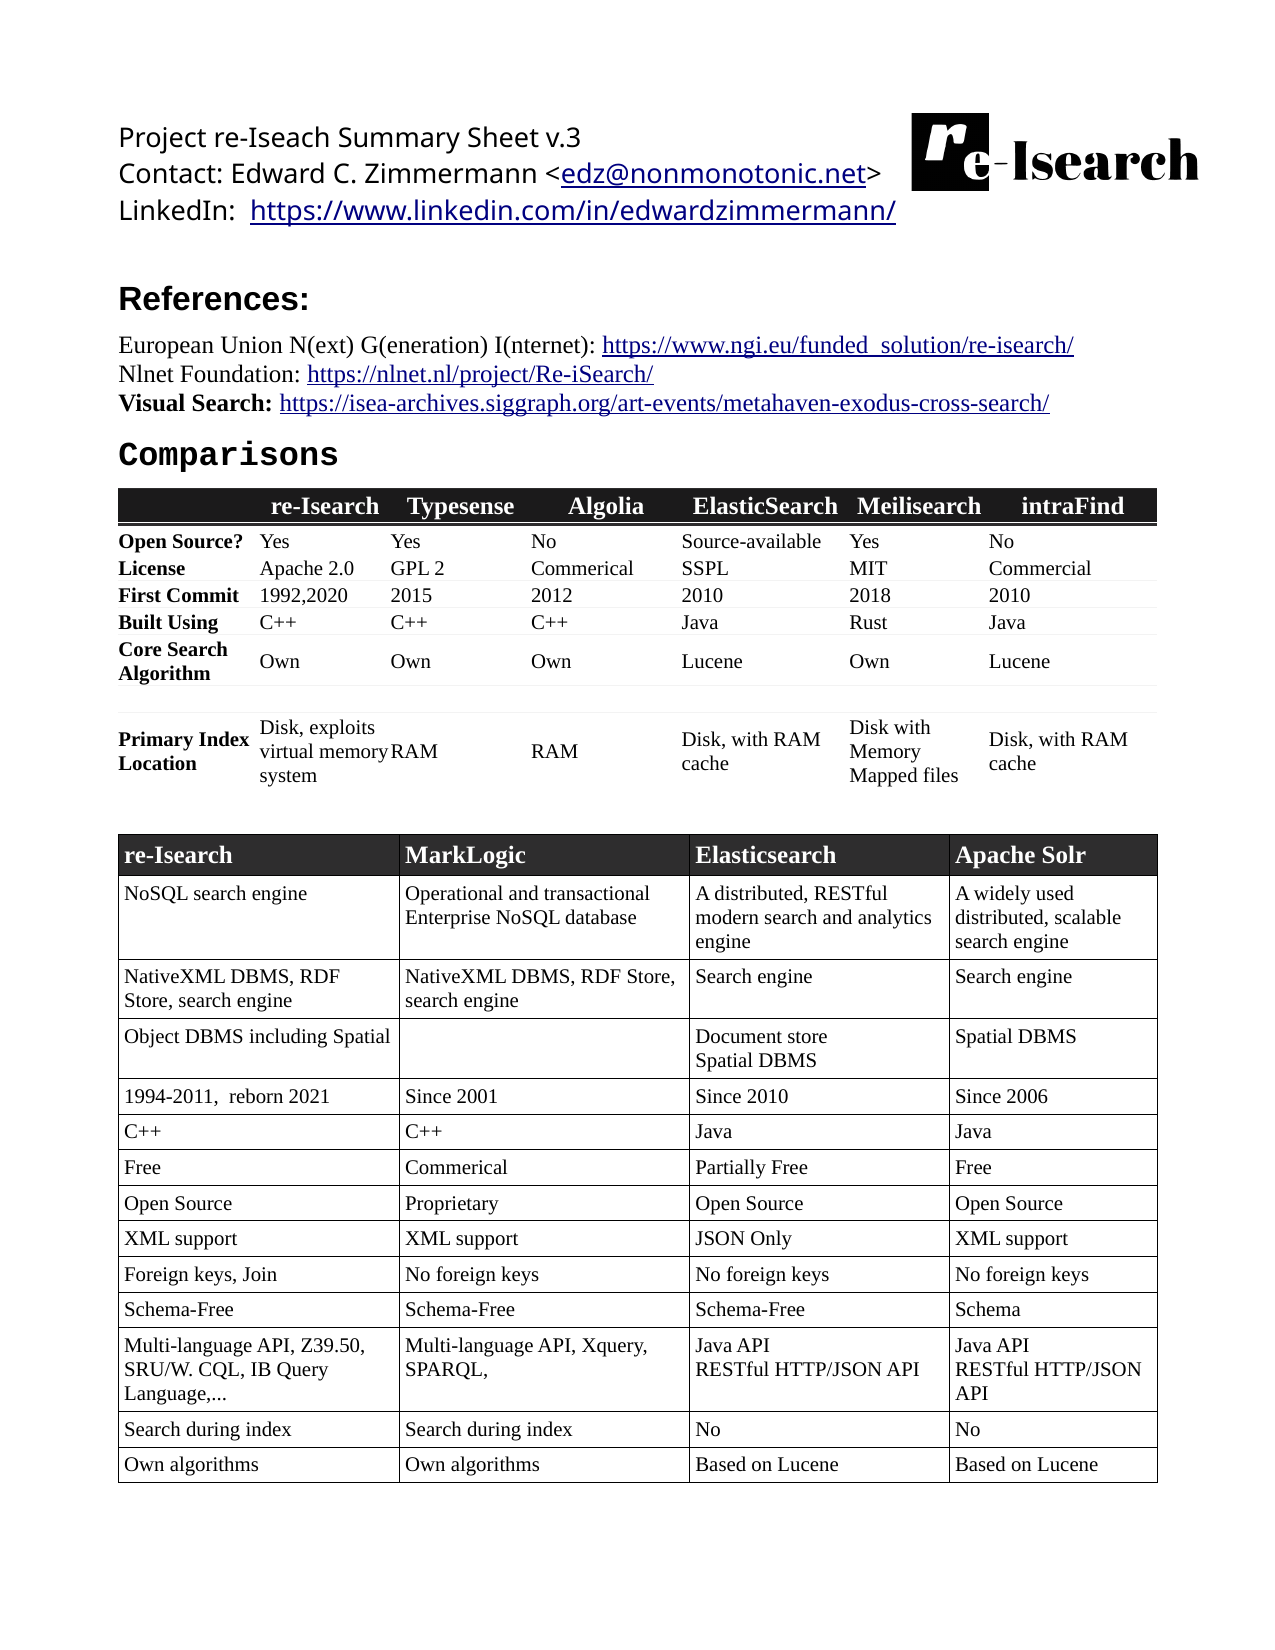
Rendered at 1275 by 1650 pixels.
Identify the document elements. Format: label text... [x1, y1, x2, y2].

table_cell XML support [950, 1221, 1157, 1256]
table_cell Yes [849, 526, 989, 553]
table_cell 1992,2020 [259, 581, 390, 607]
table_cell [849, 686, 989, 712]
table_cell XML support [400, 1221, 689, 1256]
table_cell NoSQL search engine [119, 876, 399, 958]
table_cell Commerical [531, 553, 681, 579]
table_header [118, 489, 259, 522]
table_header Elasticsearch [690, 835, 949, 875]
table_cell Open Source [950, 1186, 1157, 1220]
table_cell Since 2001 [400, 1079, 689, 1113]
table_cell Source-available [681, 526, 849, 553]
table_header re-Isearch [259, 489, 390, 522]
table_header Typesense [390, 489, 531, 522]
table_cell Search engine [950, 960, 1157, 1018]
table_cell C++ [531, 608, 681, 634]
table_cell Own [849, 635, 989, 685]
table_cell [390, 686, 531, 712]
table_cell Java [690, 1115, 949, 1149]
table_cell C++ [400, 1115, 689, 1149]
table_cell Built Using [118, 608, 259, 634]
table_cell Open Source [119, 1186, 399, 1220]
table_cell [259, 686, 390, 712]
table_cell Partially Free [690, 1150, 949, 1185]
table_cell Commerical [400, 1150, 689, 1185]
table_cell C++ [259, 608, 390, 634]
table_cell Foreign keys, Join [119, 1257, 399, 1292]
table_cell Free [119, 1150, 399, 1185]
table_cell Disk, with RAM cache [989, 713, 1157, 787]
table_cell No foreign keys [950, 1257, 1157, 1292]
table_cell [531, 686, 681, 712]
table_cell Apache 2.0 [259, 553, 390, 579]
table_cell NativeXML DBMS, RDF Store, search engine [400, 960, 689, 1018]
table_cell Own [390, 635, 531, 685]
table_cell A widely used distributed, scalable search engine [950, 876, 1157, 958]
table_cell C++ [119, 1115, 399, 1149]
table_cell Own algorithms [119, 1448, 399, 1482]
table_cell [400, 1019, 689, 1078]
table_cell Proprietary [400, 1186, 689, 1220]
table_cell No [690, 1412, 949, 1447]
table_cell Spatial DBMS [950, 1019, 1157, 1078]
table_header MarkLogic [400, 835, 689, 875]
table_cell Disk with Memory Mapped files [849, 713, 989, 787]
table_cell 1994-2011, reborn 2021 [119, 1079, 399, 1113]
table_cell No [531, 526, 681, 553]
table_cell RAM [390, 713, 531, 787]
picture [911, 113, 1199, 191]
table_cell Multi-language API, Xquery, SPARQL, [400, 1328, 689, 1411]
table_cell JSON Only [690, 1221, 949, 1256]
table_cell Lucene [681, 635, 849, 685]
table_cell Multi-language API, Z39.50, SRU/W. CQL, IB Query Language,... [119, 1328, 399, 1411]
table_cell License [118, 553, 259, 579]
subtitle Comparisons [118, 437, 1157, 475]
table_cell Based on Lucene [950, 1448, 1157, 1482]
table_cell SSPL [681, 553, 849, 579]
table_cell GPL 2 [390, 553, 531, 579]
subtitle References: [118, 279, 1157, 318]
table_cell Based on Lucene [690, 1448, 949, 1482]
table_cell Operational and transactional Enterprise NoSQL database [400, 876, 689, 958]
table_header ElasticSearch [681, 489, 849, 522]
table_cell Document store Spatial DBMS [690, 1019, 949, 1078]
table_cell 2010 [681, 581, 849, 607]
table_cell Free [950, 1150, 1157, 1185]
table_cell 2012 [531, 581, 681, 607]
table_header re-Isearch [119, 835, 399, 875]
table_cell Open Source? [118, 526, 259, 553]
table_cell Own [259, 635, 390, 685]
table_cell Schema-Free [119, 1293, 399, 1327]
table_cell Core Search Algorithm [118, 635, 259, 685]
table_cell 2015 [390, 581, 531, 607]
table_cell XML support [119, 1221, 399, 1256]
table_cell [118, 686, 259, 712]
table_cell Java [989, 608, 1157, 634]
table_cell C++ [390, 608, 531, 634]
table_cell [989, 686, 1157, 712]
table_header Apache Solr [950, 835, 1157, 875]
table_cell MIT [849, 553, 989, 579]
table_cell No [989, 526, 1157, 553]
table_cell Own [531, 635, 681, 685]
table_cell RAM [531, 713, 681, 787]
table_cell 2010 [989, 581, 1157, 607]
table_header Meilisearch [849, 489, 989, 522]
table_cell Rust [849, 608, 989, 634]
subtitle Visual Search: https://isea-archives.siggraph.org/art-events/metahaven-exodus-cross-search/ [118, 388, 1157, 416]
table_cell Disk, with RAM cache [681, 713, 849, 787]
text Nlnet Foundation: https://nlnet.nl/project/Re-iSearch/ [118, 359, 1157, 388]
table_cell Open Source [690, 1186, 949, 1220]
table_cell Since 2010 [690, 1079, 949, 1113]
table_cell [681, 686, 849, 712]
table_cell Java [681, 608, 849, 634]
table_cell Schema-Free [400, 1293, 689, 1327]
table_cell Schema [950, 1293, 1157, 1327]
table_cell First Commit [118, 581, 259, 607]
table_cell Yes [390, 526, 531, 553]
table_header intraFind [989, 489, 1157, 522]
table_cell Search engine [690, 960, 949, 1018]
table_cell NativeXML DBMS, RDF Store, search engine [119, 960, 399, 1018]
table_cell 2018 [849, 581, 989, 607]
table_cell Own algorithms [400, 1448, 689, 1482]
table_cell Commercial [989, 553, 1157, 579]
table_cell No foreign keys [400, 1257, 689, 1292]
table_cell Primary Index Location [118, 713, 259, 787]
table_cell Schema-Free [690, 1293, 949, 1327]
table_cell Disk, exploits virtual memory system [259, 713, 390, 787]
text European Union N(ext) G(eneration) I(nternet): https://www.ngi.eu/funded_solution/re-isearch/ [118, 330, 1157, 359]
table_cell Object DBMS including Spatial [119, 1019, 399, 1078]
table_cell Java API RESTful HTTP/JSON API [950, 1328, 1157, 1411]
table_cell No [950, 1412, 1157, 1447]
table_cell Since 2006 [950, 1079, 1157, 1113]
table_cell Java API RESTful HTTP/JSON API [690, 1328, 949, 1411]
table_cell A distributed, RESTful modern search and analytics engine [690, 876, 949, 958]
table_cell Search during index [119, 1412, 399, 1447]
table_cell Yes [259, 526, 390, 553]
table_cell Java [950, 1115, 1157, 1149]
table_cell Search during index [400, 1412, 689, 1447]
table_cell Lucene [989, 635, 1157, 685]
table_header Algolia [531, 489, 681, 522]
table_cell No foreign keys [690, 1257, 949, 1292]
